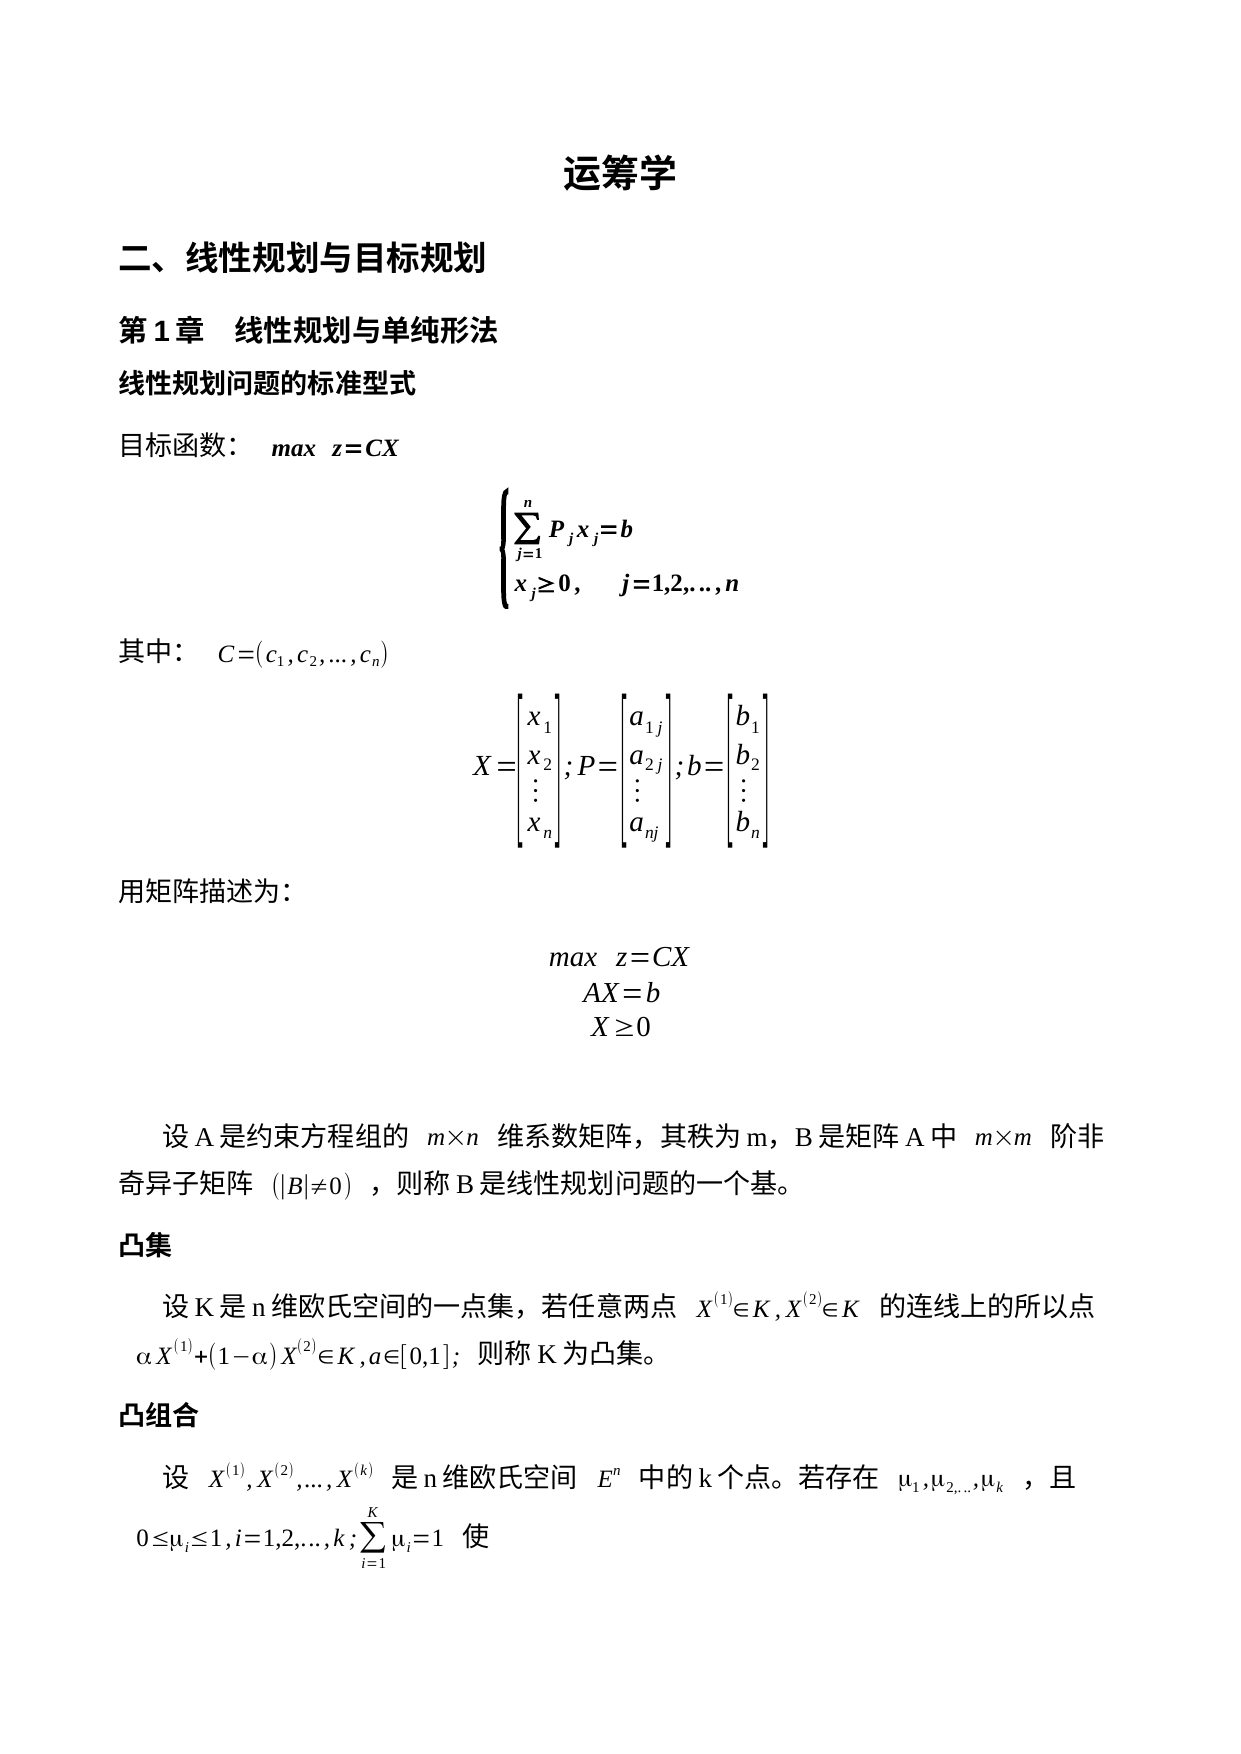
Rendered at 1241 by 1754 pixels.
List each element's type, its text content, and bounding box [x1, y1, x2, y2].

text 目标函数： [118, 424, 1122, 463]
subtitle 运筹学 [118, 143, 1122, 198]
text 其中： [118, 630, 1122, 670]
text 设A是约束方程组的维系数矩阵，其秩为m，B是矩阵A中阶非奇异子矩阵，则称B是线性规划问题的一个基。 [118, 1115, 1122, 1201]
text 用矩阵描述为： [118, 870, 1122, 909]
text 设K是n维欧氏空间的一点集，若任意两点的连线上的所以点则称K为凸集。 [118, 1285, 1122, 1372]
subtitle 第1章 线性规划与单纯形法 [118, 307, 1122, 349]
text 凸组合 [118, 1394, 1122, 1433]
text 设是n维欧氏空间中的k个点。若存在，且使 [118, 1456, 1122, 1571]
text 凸集 [118, 1223, 1122, 1263]
subtitle 二、线性规划与目标规划 [118, 231, 1122, 280]
text 线性规划问题的标准型式 [118, 362, 1122, 401]
